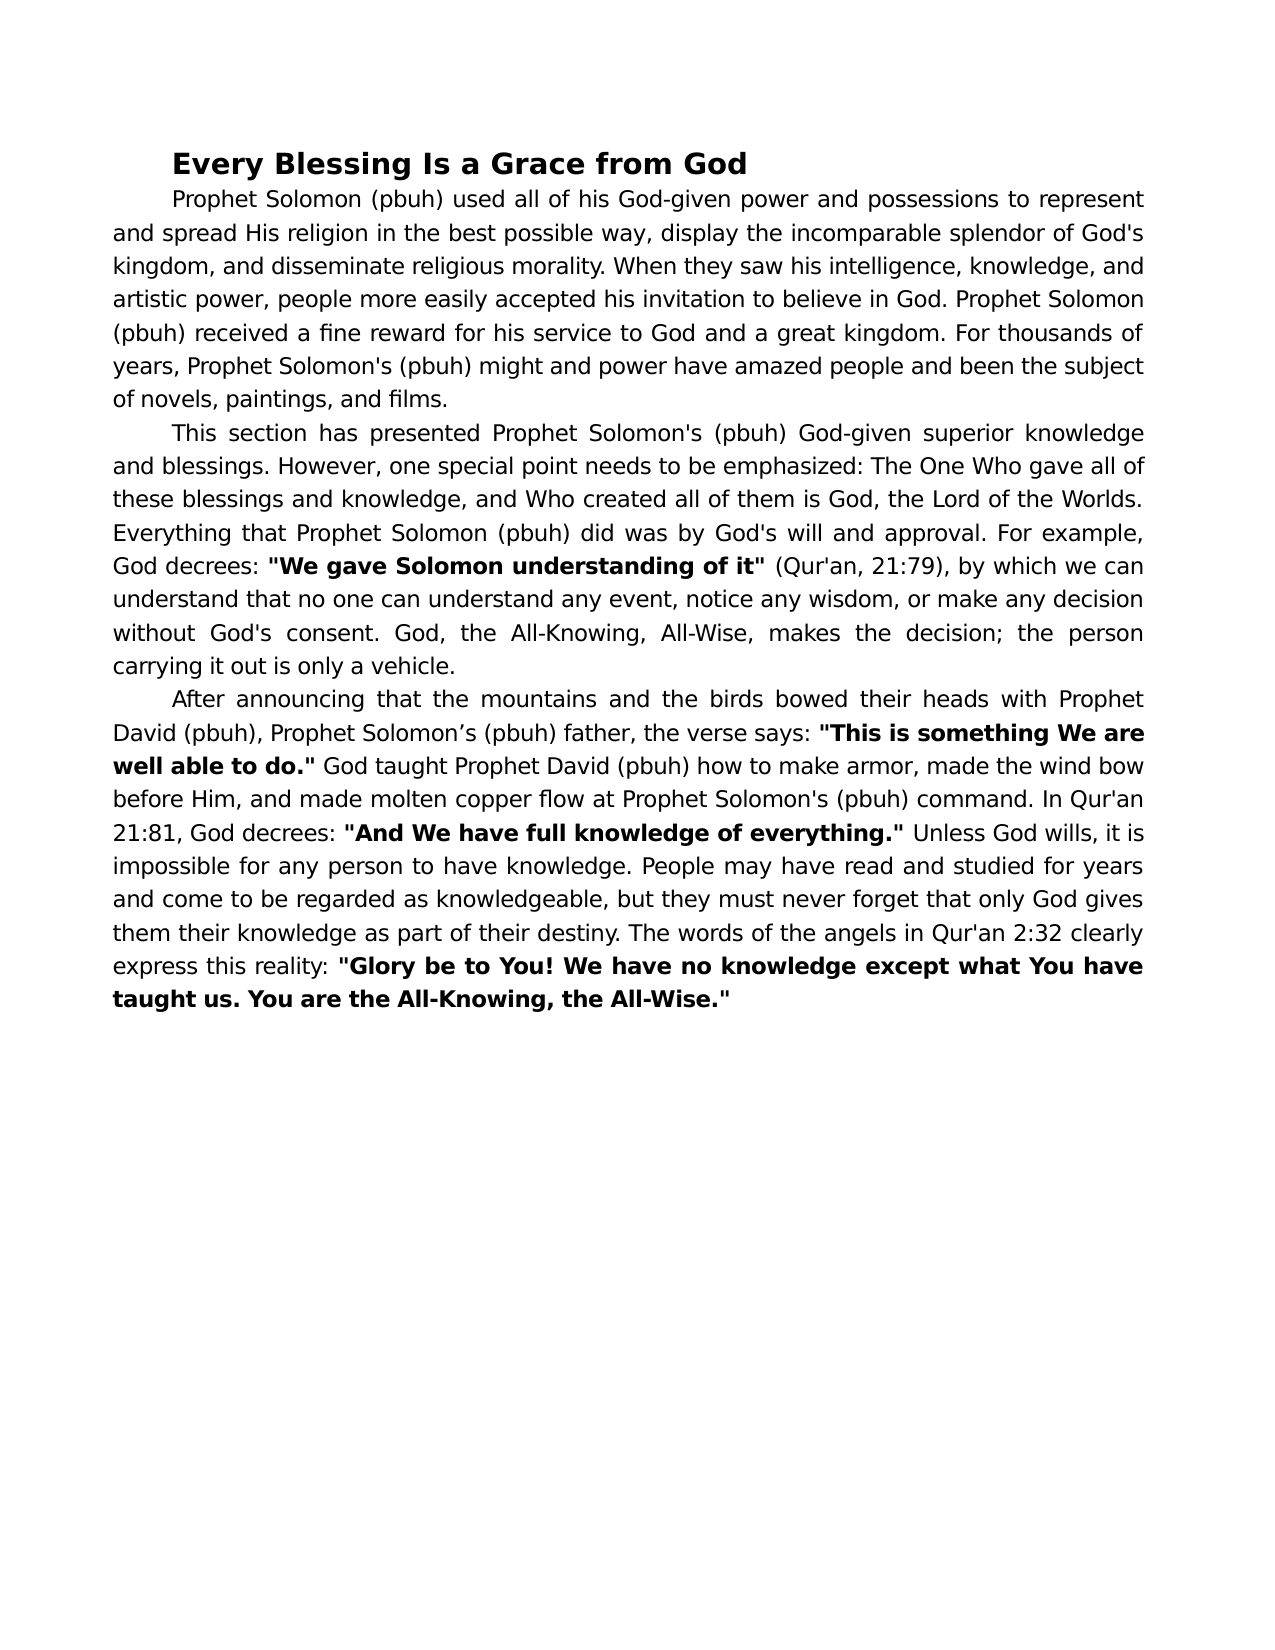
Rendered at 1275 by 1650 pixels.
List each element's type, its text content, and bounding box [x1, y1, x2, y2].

text After announcing that the mountains and the birds bowed their heads with Prophet David (pbuh), Prophet Solomon’s (pbuh) father, the verse says: "This is something We are well able to do." God taught Prophet David (pbuh) how to make armor, made the wind bow before Him, and made molten copper flow at Prophet Solomon's (pbuh) command. In Qur'an 21:81, God decrees: "And We have full knowledge of everything." Unless God wills, it is impossible for any person to have knowledge. People may have read and studied for years and come to be regarded as knowledgeable, but they must never forget that only God gives them their knowledge as part of their destiny. The words of the angels in Qur'an 2:32 clearly express this reality: "Glory be to You! We have no knowledge except what You have taught us. You are the All-Knowing, the All-Wise." [112, 681, 1145, 1014]
text Prophet Solomon (pbuh) used all of his God-given power and possessions to represent and spread His religion in the best possible way, display the incomparable splendor of God's kingdom, and disseminate religious morality. When they saw his intelligence, knowledge, and artistic power, people more easily accepted his invitation to believe in God. Prophet Solomon (pbuh) received a fine reward for his service to God and a great kingdom. For thousands of years, Prophet Solomon's (pbuh) might and power have amazed people and been the subject of novels, paintings, and films. [112, 181, 1145, 414]
text Every Blessing Is a Grace from God [112, 148, 1145, 181]
text This section has presented Prophet Solomon's (pbuh) God-given superior knowledge and blessings. However, one special point needs to be emphasized: The One Who gave all of these blessings and knowledge, and Who created all of them is God, the Lord of the Worlds. Everything that Prophet Solomon (pbuh) did was by God's will and approval. For example, God decrees: "We gave Solomon understanding of it" (Qur'an, 21:79), by which we can understand that no one can understand any event, notice any wisdom, or make any decision without God's consent. God, the All-Knowing, All-Wise, makes the decision; the person carrying it out is only a vehicle. [112, 414, 1145, 681]
